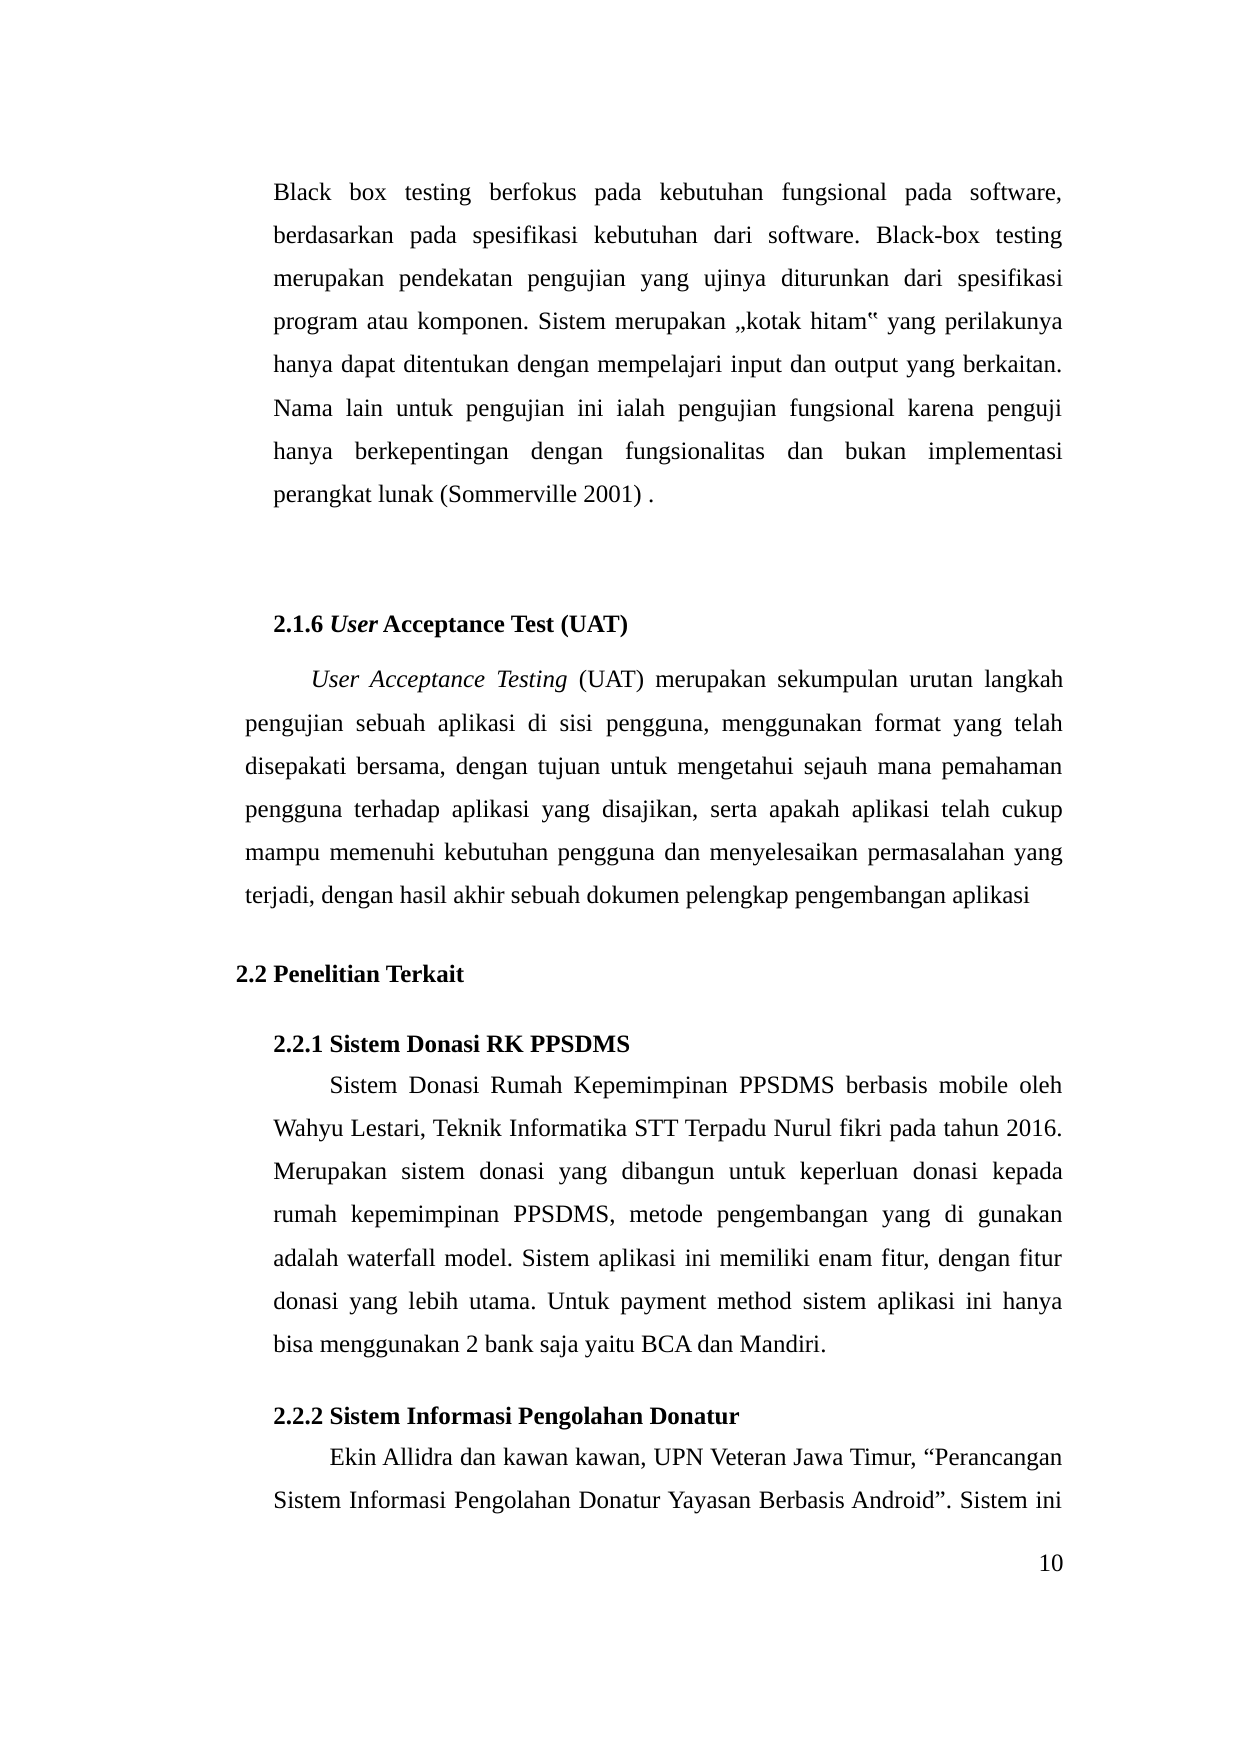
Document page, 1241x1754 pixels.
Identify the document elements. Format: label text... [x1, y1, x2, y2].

subtitle 2.2 Penelitian Terkait [236, 959, 1063, 987]
text Black box testing berfokus pada kebutuhan fungsional pada software, berdasarkan pada spesifikasi kebutuhan dari software. Black-box testing merupakan pendekatan pengujian yang ujinya diturunkan dari spesifikasi program atau komponen. Sistem merupakan „kotak hitam‟ yang perilakunya hanya dapat ditentukan dengan mempelajari input dan output yang berkaitan. Nama lain untuk pengujian ini ialah pengujian fungsional karena penguji hanya berkepentingan dengan fungsionalitas dan bukan implementasi perangkat lunak (Sommerville 2001) . [273, 177, 1063, 508]
subtitle 2.1.6 User Acceptance Test (UAT) [273, 609, 1063, 638]
text Ekin Allidra dan kawan kawan, UPN Veteran Jawa Timur, “Perancangan Sistem Informasi Pengolahan Donatur Yayasan Berbasis Android”. Sistem ini [273, 1442, 1063, 1514]
subtitle 2.2.2 Sistem Informasi Pengolahan Donatur [273, 1401, 1063, 1430]
subtitle 2.2.1 Sistem Donasi RK PPSDMS [273, 1029, 1063, 1058]
list User Acceptance Testing (UAT) merupakan sekumpulan urutan langkah pengujian sebuah aplikasi di sisi pengguna, menggunakan format yang telah disepakati bersama, dengan tujuan untuk mengetahui sejauh mana pemahaman pengguna terhadap aplikasi yang disajikan, serta apakah aplikasi telah cukup mampu memenuhi kebutuhan pengguna dan menyelesaikan permasalahan yang terjadi, dengan hasil akhir sebuah dokumen pelengkap pengembangan aplikasi [245, 664, 1063, 909]
text Sistem Donasi Rumah Kepemimpinan PPSDMS berbasis mobile oleh Wahyu Lestari, Teknik Informatika STT Terpadu Nurul fikri pada tahun 2016. Merupakan sistem donasi yang dibangun untuk keperluan donasi kepada rumah kepemimpinan PPSDMS, metode pengembangan yang di gunakan adalah waterfall model. Sistem aplikasi ini memiliki enam fitur, dengan fitur donasi yang lebih utama. Untuk payment method sistem aplikasi ini hanya bisa menggunakan 2 bank saja yaitu BCA dan Mandiri. [273, 1070, 1063, 1358]
